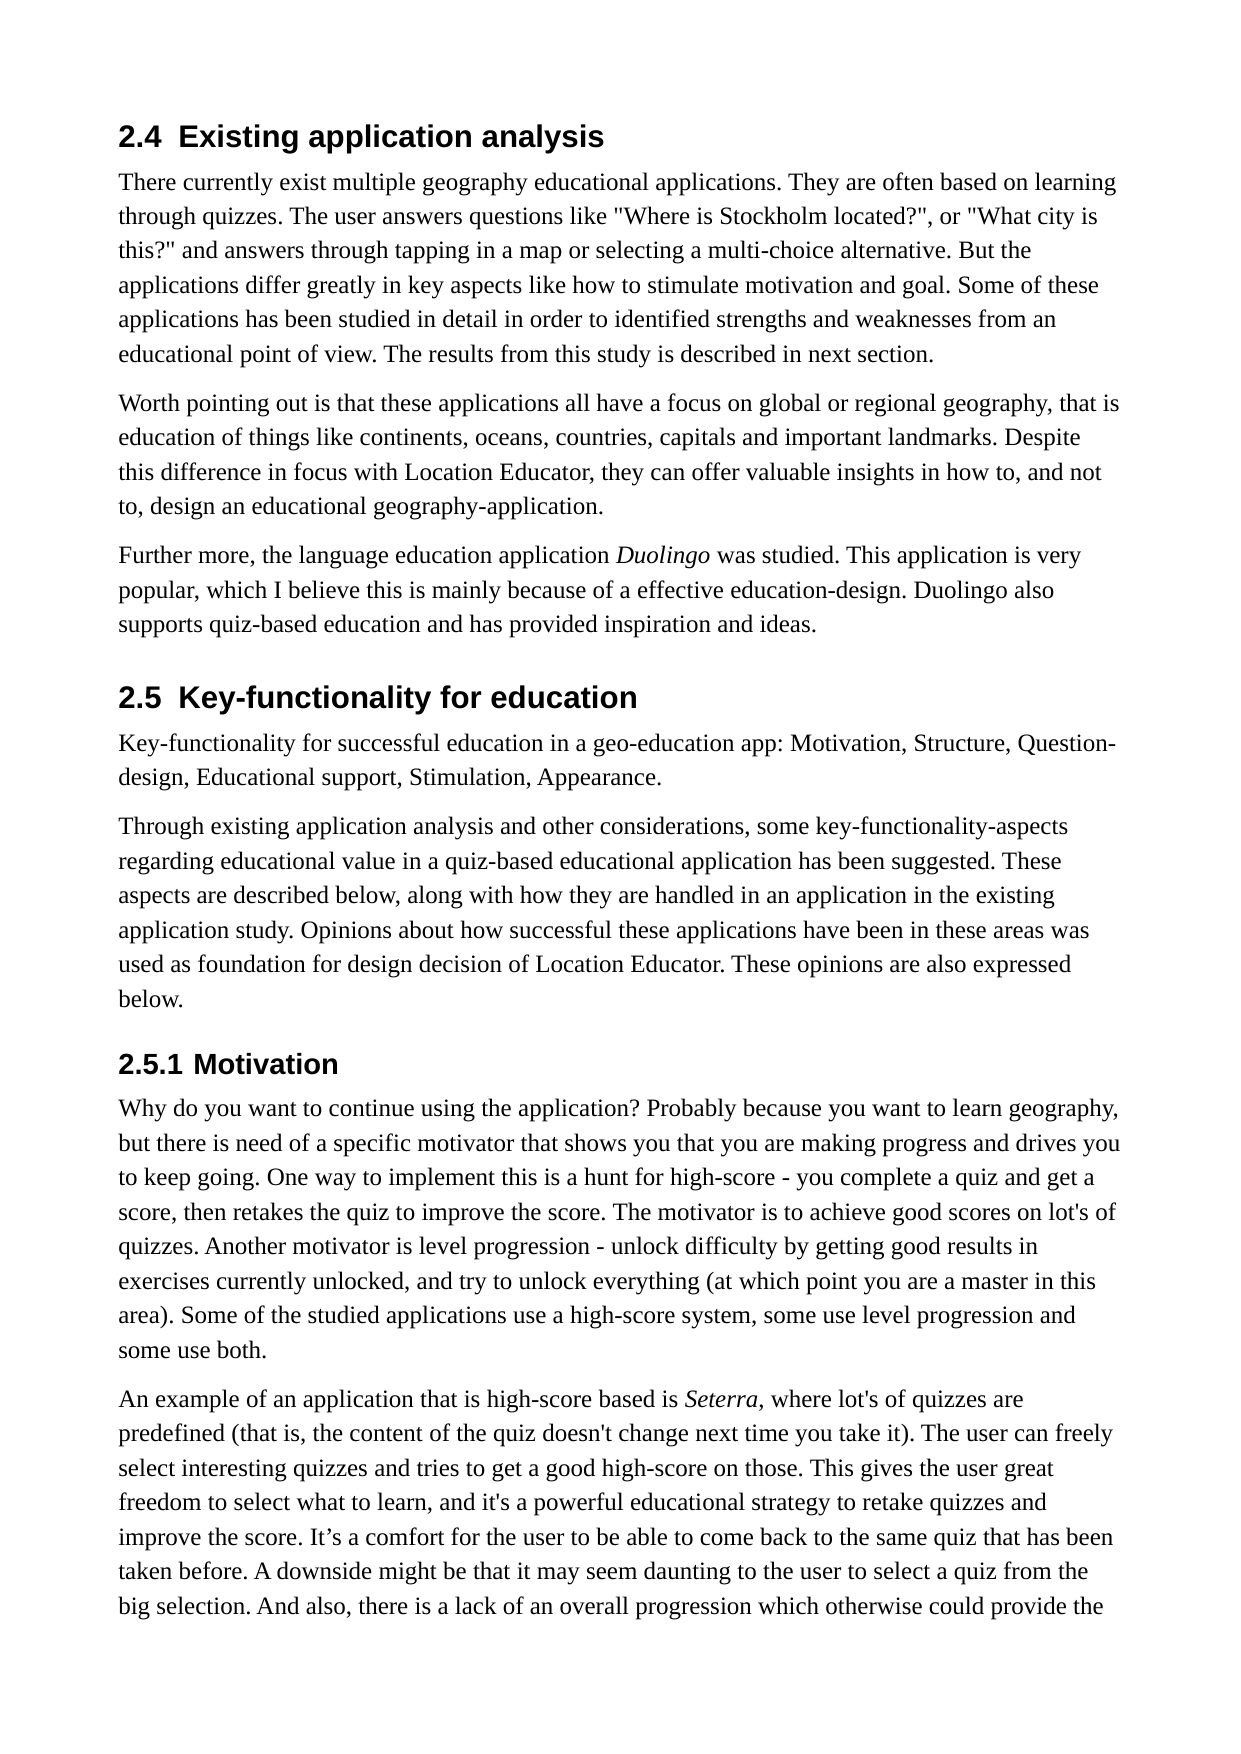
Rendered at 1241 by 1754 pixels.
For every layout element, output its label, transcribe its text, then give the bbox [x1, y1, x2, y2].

text Why do you want to continue using the application? Probably because you want to learn geography, but there is need of a specific motivator that shows you that you are making progress and drives you to keep going. One way to implement this is a hunt for high-score - you complete a quiz and get a score, then retakes the quiz to improve the score. The motivator is to achieve good scores on lot's of quizzes. Another motivator is level progression - unlock difficulty by getting good results in exercises currently unlocked, and try to unlock everything (at which point you are a master in this area). Some of the studied applications use a high-score system, some use level progression and some use both. [118, 1093, 1122, 1363]
text Worth pointing out is that these applications all have a focus on global or regional geography, that is education of things like continents, oceans, countries, capitals and important landmarks. Despite this difference in focus with Location Educator, they can offer valuable insights in how to, and not to, design an educational geography-application. [118, 388, 1122, 520]
text Further more, the language education application Duolingo was studied. This application is very popular, which I believe this is mainly because of a effective education-design. Duolingo also supports quiz-based education and has provided inspiration and ideas. [118, 541, 1122, 638]
subtitle Key-functionality for education [118, 679, 1122, 715]
subtitle Motivation [118, 1047, 1122, 1081]
text Through existing application analysis and other considerations, some key-functionality-aspects regarding educational value in a quiz-based educational application has been suggested. These aspects are described below, along with how they are handled in an application in the existing application study. Opinions about how successful these applications have been in these areas was used as foundation for design decision of Location Educator. These opinions are also expressed below. [118, 811, 1122, 1012]
text An example of an application that is high-score based is Seterra, where lot's of quizzes are predefined (that is, the content of the quiz doesn't change next time you take it). The user can freely select interesting quizzes and tries to get a good high-score on those. This gives the user great freedom to select what to learn, and it's a powerful educational strategy to retake quizzes and improve the score. It’s a comfort for the user to be able to come back to the same quiz that has been taken before. A downside might be that it may seem daunting to the user to select a quiz from the big selection. And also, there is a lack of an overall progression which otherwise could provide the [118, 1384, 1122, 1619]
subtitle Existing application analysis [118, 118, 1122, 154]
text Key-functionality for successful education in a geo-education app: Motivation, Structure, Question-design, Educational support, Stimulation, Appearance. [118, 728, 1122, 791]
text There currently exist multiple geography educational applications. They are often based on learning through quizzes. The user answers questions like "Where is Stockholm located?", or "What city is this?" and answers through tapping in a map or selecting a multi-choice alternative. But the applications differ greatly in key aspects like how to stimulate motivation and goal. Some of these applications has been studied in detail in order to identified strengths and weaknesses from an educational point of view. The results from this study is described in next section. [118, 167, 1122, 368]
